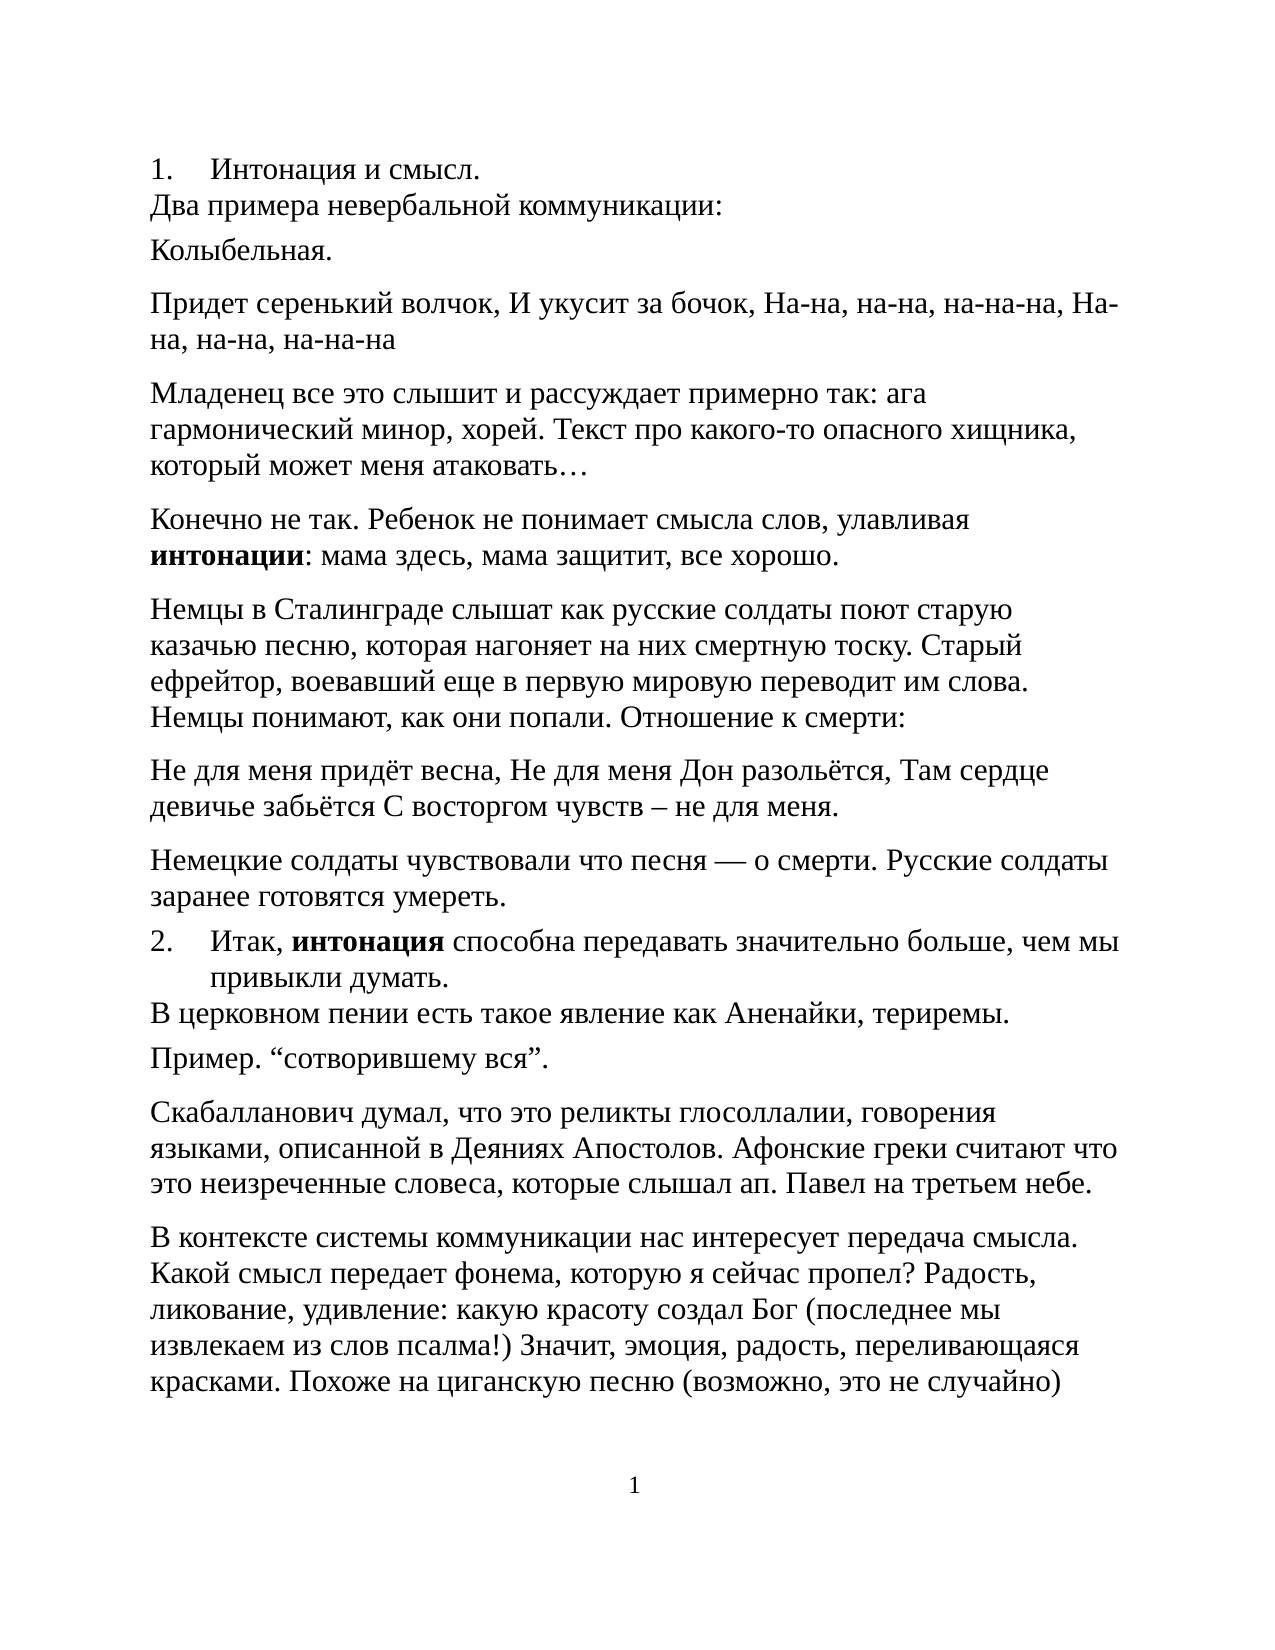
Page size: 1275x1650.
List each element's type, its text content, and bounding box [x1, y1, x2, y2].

text Два примера невербальной коммуникации: [150, 186, 1125, 222]
list Интонация и смысл. [150, 150, 1125, 186]
text В контексте системы коммуникации нас интересует передача смысла. Какой смысл передает фонема, которую я сейчас пропел? Радость, ликование, удивление: какую красоту создал Бог (последнее мы извлекаем из слов псалма!) Значит, эмоция, радость, переливающаяся красками. Похоже на циганскую песню (возможно, это не случайно) [150, 1219, 1125, 1398]
list Итак, интонация способна передавать значительно больше, чем мы привыкли думать. [150, 922, 1125, 994]
text В церковном пении есть такое явление как Аненайки, териремы. [150, 994, 1125, 1030]
text Младенец все это слышит и рассуждает примерно так: ага гармонический минор, хорей. Текст про какого-то опасного хищника, который может меня атаковать… [150, 374, 1125, 482]
text Колыбельная. [150, 231, 1125, 267]
text Немцы в Сталинграде слышат как русские солдаты поют старую казачью песню, которая нагоняет на них смертную тоску. Старый ефрейтор, воевавший еще в первую мировую переводит им слова. Немцы понимают, как они попали. Отношение к смерти: [150, 590, 1125, 734]
text Не для меня придёт весна, Не для меня Дон разольётся, Там сердце девичье забьётся С восторгом чувств – не для меня. [150, 752, 1125, 823]
text Конечно не так. Ребенок не понимает смысла слов, улавливая интонации: мама здесь, мама защитит, все хорошо. [150, 500, 1125, 572]
text Пример. “сотворившему вся”. [150, 1039, 1125, 1075]
text Придет серенький волчок, И укусит за бочок, На-на, на-на, на-на-на, На-на, на-на, на-на-на [150, 285, 1125, 357]
text Немецкие солдаты чувствовали что песня — о смерти. Русские солдаты заранее готовятся умереть. [150, 841, 1125, 913]
text Скабалланович думал, что это реликты глосоллалии, говорения языками, описанной в Деяниях Апостолов. Афонские греки считают что это неизреченные словеса, которые слышал ап. Павел на третьем небе. [150, 1093, 1125, 1201]
